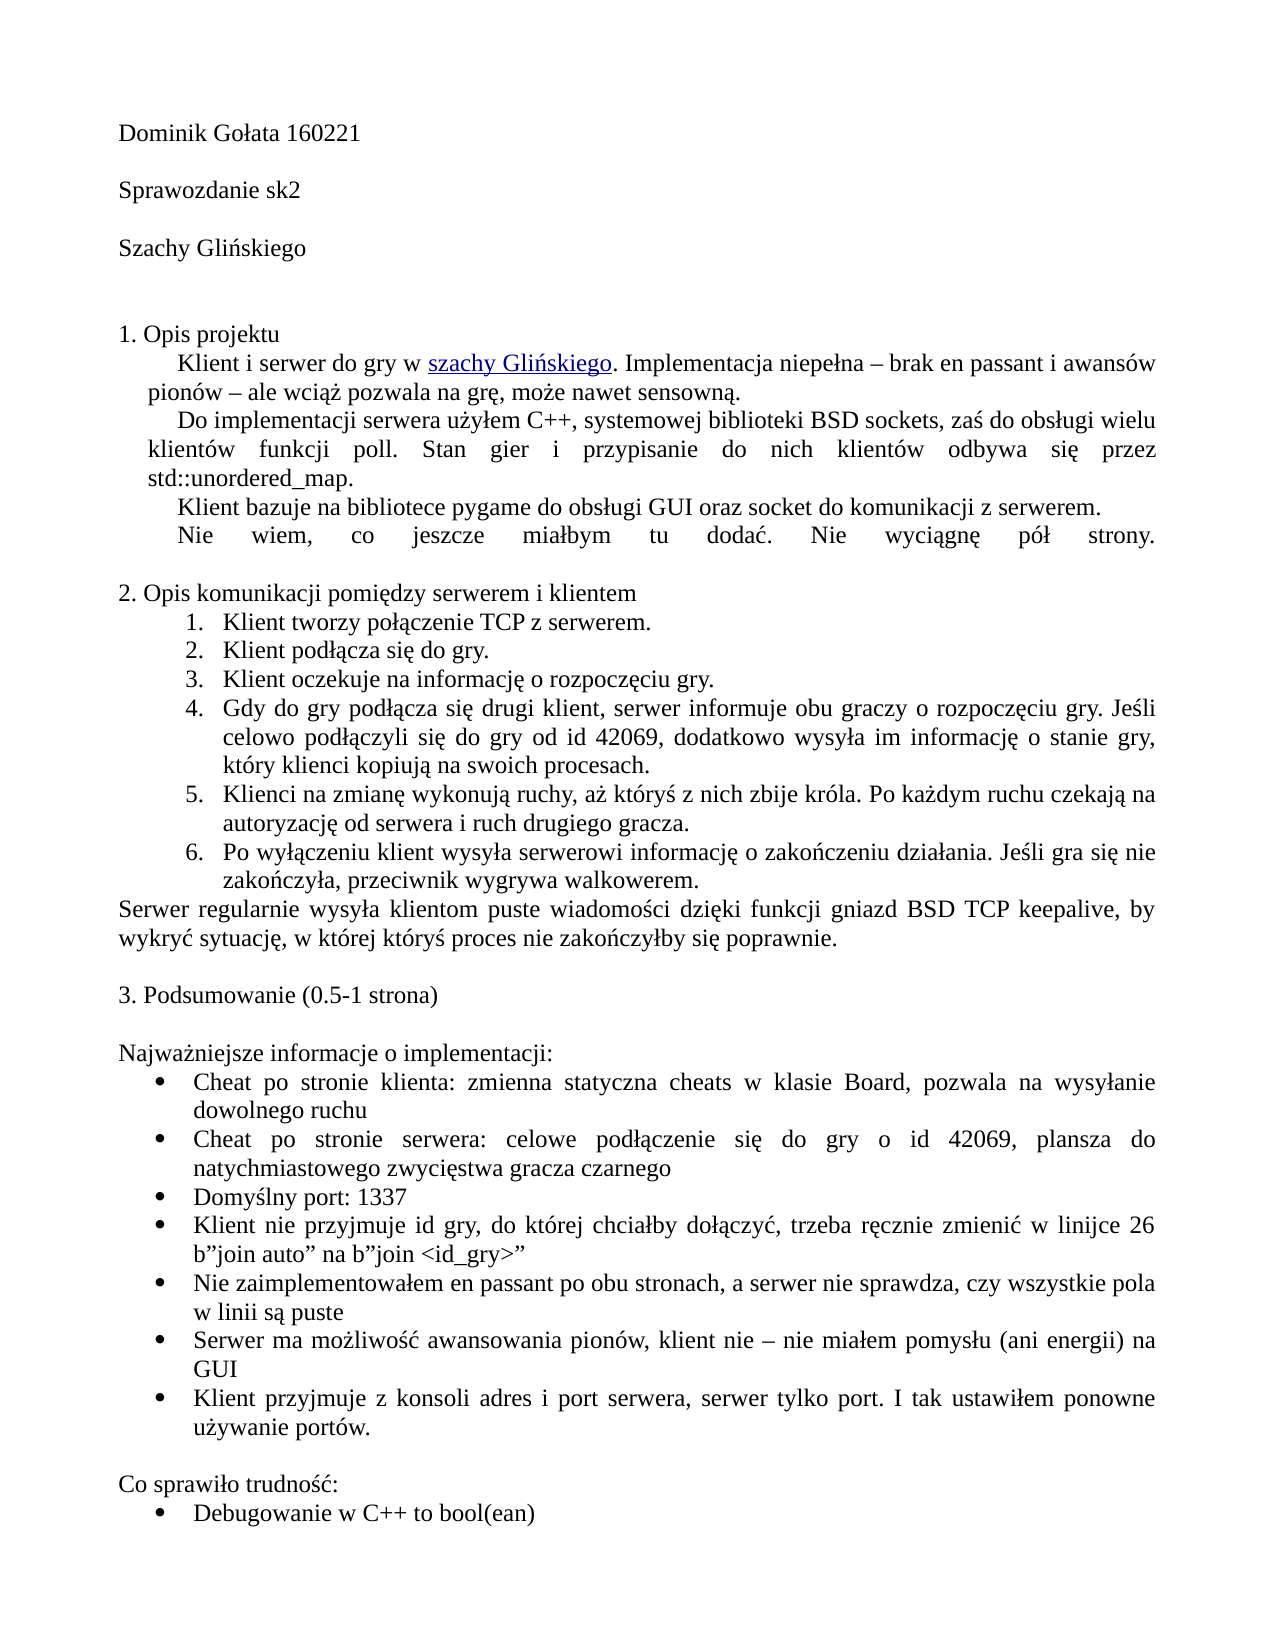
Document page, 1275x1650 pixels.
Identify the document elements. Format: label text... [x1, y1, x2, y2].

text Sprawozdanie sk2 [118, 176, 1157, 204]
text Szachy Glińskiego [118, 233, 1157, 262]
list Klienci na zmianę wykonują ruchy, aż któryś z nich zbije króla. Po każdym ruchu czekają na autoryzację od serwera i ruch drugiego gracza. [185, 779, 1157, 837]
text 2. Opis komunikacji pomiędzy serwerem i klientem [118, 578, 1157, 607]
text Co sprawiło trudność: [118, 1469, 1157, 1498]
list Po wyłączeniu klient wysyła serwerowi informację o zakończeniu działania. Jeśli gra się nie zakończyła, przeciwnik wygrywa walkowerem. [185, 837, 1157, 894]
list Cheat po stronie serwera: celowe podłączenie się do gry o id 42069, plansza do natychmiastowego zwycięstwa gracza czarnego [156, 1124, 1157, 1182]
text Nie wiem, co jeszcze miałbym tu dodać. Nie wyciągnę pół strony. [148, 521, 1157, 578]
text Klient bazuje na bibliotece pygame do obsługi GUI oraz socket do komunikacji z serwerem. [148, 492, 1157, 521]
text Do implementacji serwera użyłem C++, systemowej biblioteki BSD sockets, zaś do obsługi wielu klientów funkcji poll. Stan gier i przypisanie do nich klientów odbywa się przez std::unordered_map. [148, 406, 1157, 492]
list Serwer ma możliwość awansowania pionów, klient nie – nie miałem pomysłu (ani energii) na GUI [156, 1326, 1157, 1383]
text 1. Opis projektu [118, 319, 1157, 348]
text Najważniejsze informacje o implementacji: [118, 1038, 1157, 1067]
text Dominik Gołata 160221 [118, 118, 1157, 147]
list Debugowanie w C++ to bool(ean) [156, 1498, 1157, 1527]
list Klient oczekuje na informację o rozpoczęciu gry. [185, 664, 1157, 693]
list Nie zaimplementowałem en passant po obu stronach, a serwer nie sprawdza, czy wszystkie pola w linii są puste [156, 1268, 1157, 1326]
list Klient nie przyjmuje id gry, do której chciałby dołączyć, trzeba ręcznie zmienić w linijce 26 b”join auto” na b”join <id_gry>” [156, 1211, 1157, 1268]
list Klient podłącza się do gry. [185, 636, 1157, 664]
list Klient tworzy połączenie TCP z serwerem. [185, 607, 1157, 636]
list Cheat po stronie klienta: zmienna statyczna cheats w klasie Board, pozwala na wysyłanie dowolnego ruchu [156, 1067, 1157, 1124]
text Klient i serwer do gry w szachy Glińskiego. Implementacja niepełna – brak en passant i awansów pionów – ale wciąż pozwala na grę, może nawet sensowną. [148, 348, 1157, 406]
list Gdy do gry podłącza się drugi klient, serwer informuje obu graczy o rozpoczęciu gry. Jeśli celowo podłączyli się do gry od id 42069, dodatkowo wysyła im informację o stanie gry, który klienci kopiują na swoich procesach. [185, 693, 1157, 779]
text Serwer regularnie wysyła klientom puste wiadomości dzięki funkcji gniazd BSD TCP keepalive, by wykryć sytuację, w której któryś proces nie zakończyłby się poprawnie. [118, 894, 1157, 952]
list Domyślny port: 1337 [156, 1182, 1157, 1211]
list Klient przyjmuje z konsoli adres i port serwera, serwer tylko port. I tak ustawiłem ponowne używanie portów. [156, 1383, 1157, 1441]
text 3. Podsumowanie (0.5-1 strona) [118, 981, 1157, 1009]
